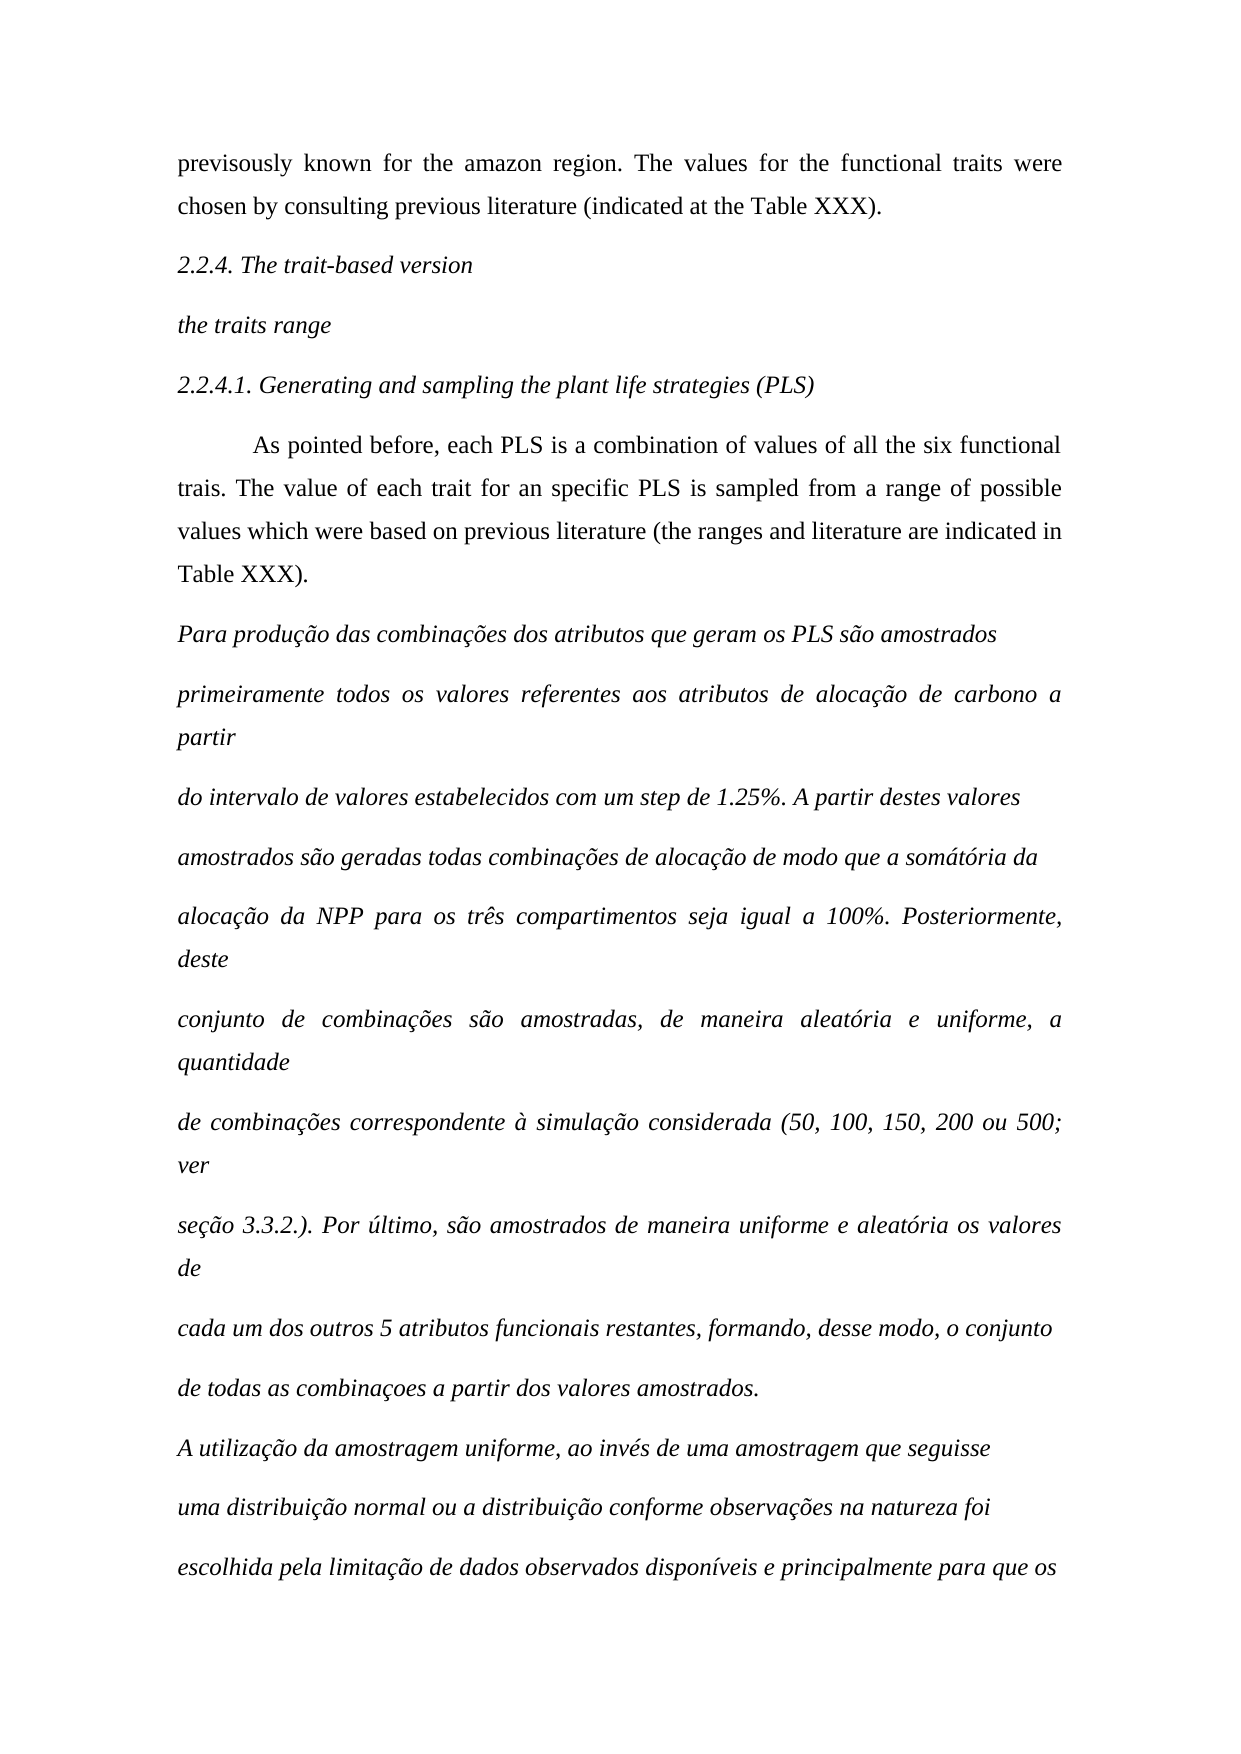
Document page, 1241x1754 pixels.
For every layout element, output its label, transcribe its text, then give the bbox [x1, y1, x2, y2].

text alocação da NPP para os três compartimentos seja igual a 100%. Posteriormente, deste [177, 901, 1063, 973]
text previsously known for the amazon region. The values for the functional traits were chosen by consulting previous literature (indicated at the Table XXX). [177, 148, 1063, 219]
text 2.2.4. The trait-based version [177, 251, 1063, 279]
text seção 3.3.2.). Por último, são amostrados de maneira uniforme e aleatória os valores de [177, 1210, 1063, 1282]
text 2.2.4.1. Generating and sampling the plant life strategies (PLS) [177, 370, 1063, 399]
text conjunto de combinações são amostradas, de maneira aleatória e uniforme, a quantidade [177, 1004, 1063, 1076]
text escolhida pela limitação de dados observados disponíveis e principalmente para que os [177, 1552, 1063, 1581]
text the traits range [177, 310, 1063, 339]
text amostrados são geradas todas combinações de alocação de modo que a somátória da [177, 842, 1063, 870]
text A utilização da amostragem uniforme, ao invés de uma amostragem que seguisse [177, 1433, 1063, 1461]
text do intervalo de valores estabelecidos com um step de 1.25%. A partir destes valores [177, 782, 1063, 811]
text de todas as combinaçoes a partir dos valores amostrados. [177, 1373, 1063, 1402]
text uma distribuição normal ou a distribuição conforme observações na natureza foi [177, 1492, 1063, 1521]
text As pointed before, each PLS is a combination of values of all the six functional trais. The value of each trait for an specific PLS is sampled from a range of possible values which were based on previous literature (the ranges and literature are indicated in Table XXX). [177, 430, 1063, 588]
text de combinações correspondente à simulação considerada (50, 100, 150, 200 ou 500; ver [177, 1107, 1063, 1179]
text primeiramente todos os valores referentes aos atributos de alocação de carbono a partir [177, 679, 1063, 751]
text Para produção das combinações dos atributos que geram os PLS são amostrados [177, 619, 1063, 648]
text cada um dos outros 5 atributos funcionais restantes, formando, desse modo, o conjunto [177, 1313, 1063, 1342]
